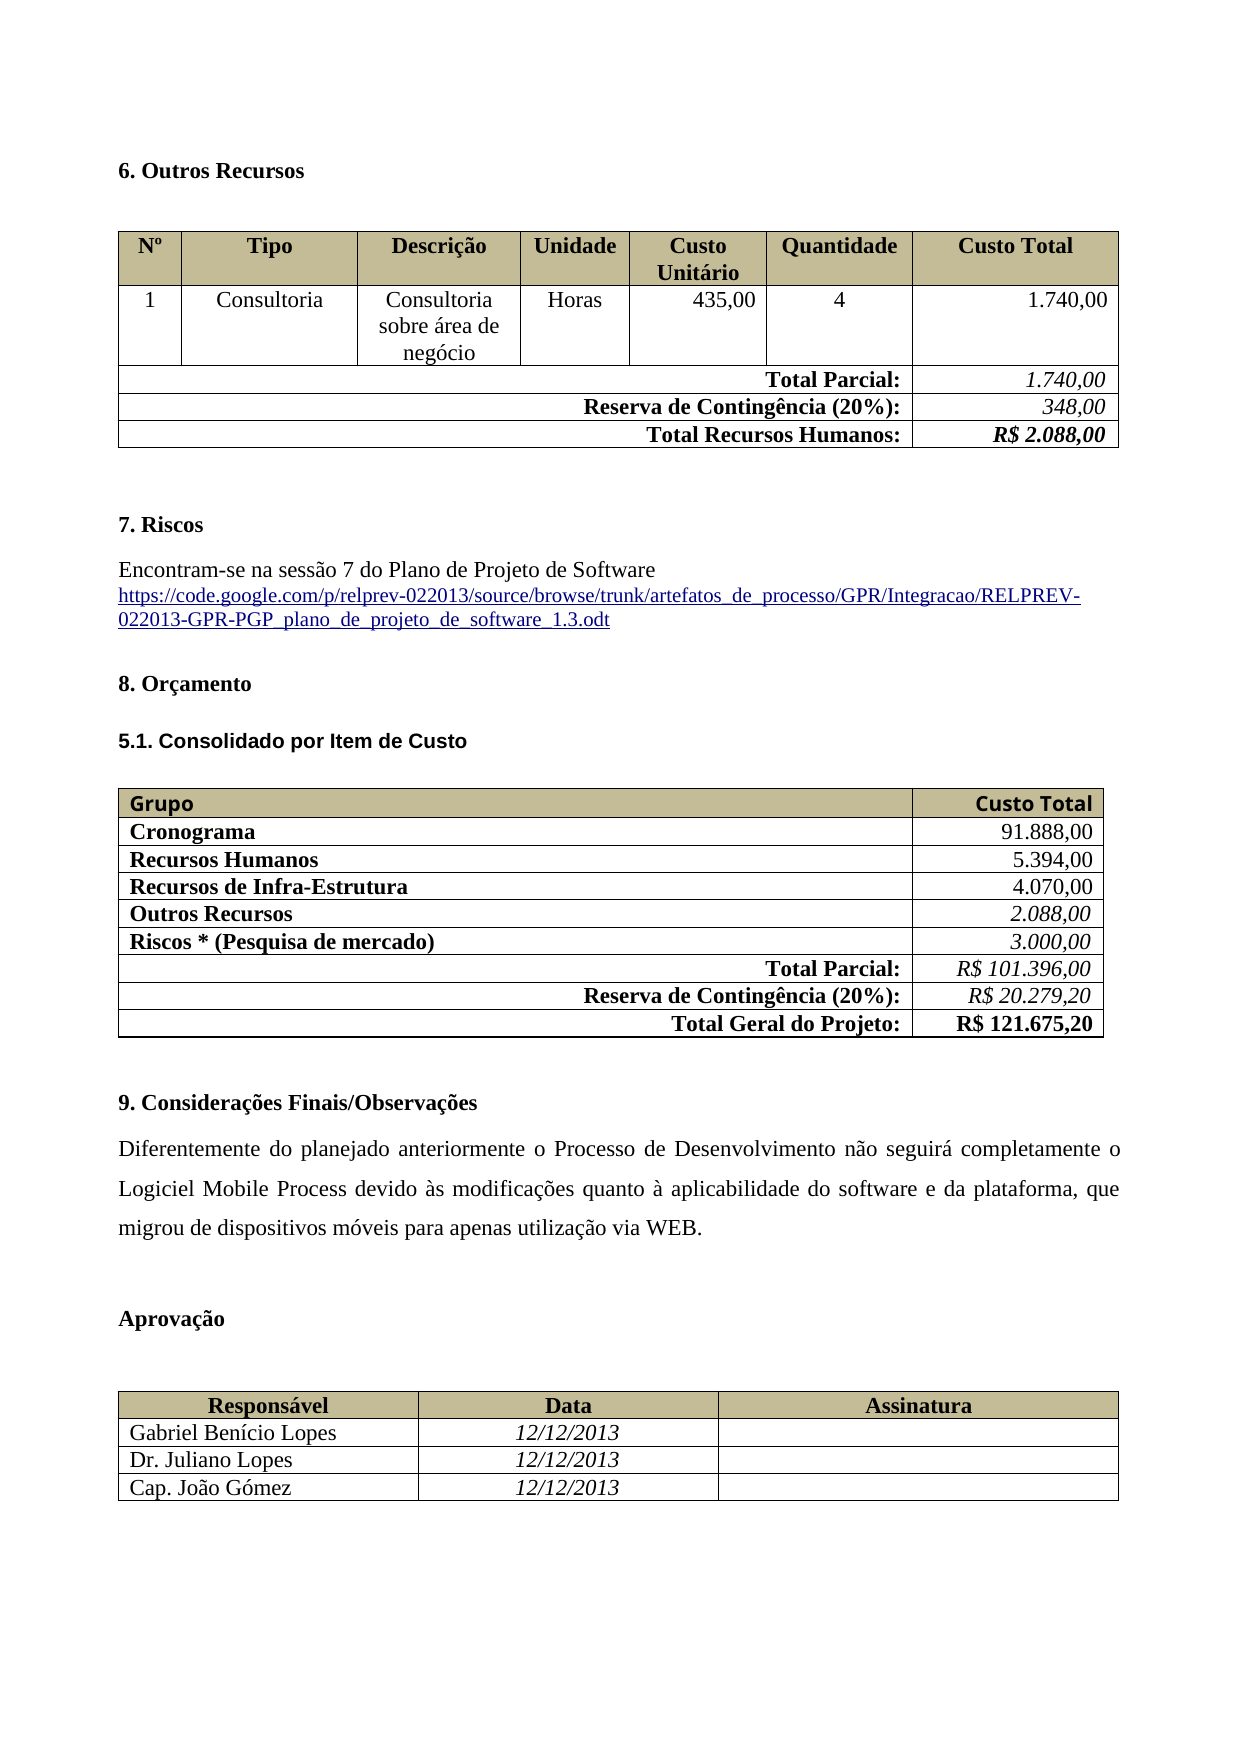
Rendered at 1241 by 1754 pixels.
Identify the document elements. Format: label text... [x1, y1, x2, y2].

table_header Grupo [119, 789, 912, 817]
table_cell R$ 20.279,20 [913, 983, 1103, 1009]
table_header Custo Total [913, 232, 1118, 285]
table_header Descrição [358, 232, 520, 285]
table_cell R$ 2.088,00 [913, 421, 1118, 447]
table_header Data [419, 1392, 718, 1418]
table_cell Reserva de Contingência (20%): [119, 394, 912, 420]
table_cell 12/12/2013 [419, 1419, 718, 1446]
table_cell 435,00 [630, 286, 766, 365]
table_cell 1.740,00 [913, 366, 1118, 392]
table_cell Consultoria [182, 286, 357, 365]
table_cell [719, 1474, 1118, 1500]
table_cell Cronograma [119, 818, 912, 844]
table_header Quantidade [767, 232, 912, 285]
table_cell Dr. Juliano Lopes [119, 1447, 418, 1473]
table_header Custo Total [913, 789, 1103, 817]
table_cell 91.888,00 [913, 818, 1103, 844]
table_cell R$ 121.675,20 [913, 1010, 1103, 1036]
subtitle 7. Riscos [118, 511, 1122, 537]
table_cell 348,00 [913, 394, 1118, 420]
table_cell Gabriel Benício Lopes [119, 1419, 418, 1446]
table_header Assinatura [719, 1392, 1118, 1418]
table_cell [719, 1447, 1118, 1473]
table_header Unidade [521, 232, 629, 285]
table_cell Total Parcial: [119, 366, 912, 392]
table_cell R$ 101.396,00 [913, 955, 1103, 982]
table_cell Total Parcial: [119, 955, 912, 982]
table_cell 3.000,00 [913, 928, 1103, 954]
subtitle 8. Orçamento [118, 670, 1122, 696]
subtitle 5.1. Consolidado por Item de Custo [118, 728, 1122, 753]
table_cell Consultoria sobre área de negócio [358, 286, 520, 365]
table_cell Cap. João Gómez [119, 1474, 418, 1500]
table_cell 12/12/2013 [419, 1474, 718, 1500]
table_cell Recursos de Infra-Estrutura [119, 873, 912, 899]
table_cell 4.070,00 [913, 873, 1103, 899]
table_header Tipo [182, 232, 357, 285]
table_header Responsável [119, 1392, 418, 1418]
text https://code.google.com/p/relprev-022013/source/browse/trunk/artefatos_de_processo/GPR/Integracao/RELPREV-022013-GPR-PGP_plano_de_projeto_de_software_1.3.odt [118, 583, 1122, 631]
table_cell 4 [767, 286, 912, 365]
table_cell Total Recursos Humanos: [119, 421, 912, 447]
text Encontram-se na sessão 7 do Plano de Projeto de Software [118, 556, 1122, 583]
table_cell 1.740,00 [913, 286, 1118, 365]
table_cell 1 [119, 286, 181, 365]
table_header Custo Unitário [630, 232, 766, 285]
text Diferentemente do planejado anteriormente o Processo de Desenvolvimento não seguirá completamente o Logiciel Mobile Process devido às modificações quanto à aplicabilidade do software e da plataforma, que migrou de dispositivos móveis para apenas utilização via WEB. [118, 1135, 1122, 1240]
table_cell Riscos * (Pesquisa de mercado) [119, 928, 912, 954]
table_header Nº [119, 232, 181, 285]
subtitle 9. Considerações Finais/Observações [118, 1089, 1136, 1116]
table_cell Outros Recursos [119, 900, 912, 927]
table_cell Total Geral do Projeto: [119, 1010, 912, 1036]
subtitle Aprovação [118, 1306, 1122, 1332]
table_cell Horas [521, 286, 629, 365]
table_cell 12/12/2013 [419, 1447, 718, 1473]
table_cell 2.088,00 [913, 900, 1103, 927]
table_cell Recursos Humanos [119, 846, 912, 872]
table_cell [719, 1419, 1118, 1446]
table_cell Reserva de Contingência (20%): [119, 983, 912, 1009]
subtitle 6. Outros Recursos [118, 157, 1122, 183]
table_cell 5.394,00 [913, 846, 1103, 872]
